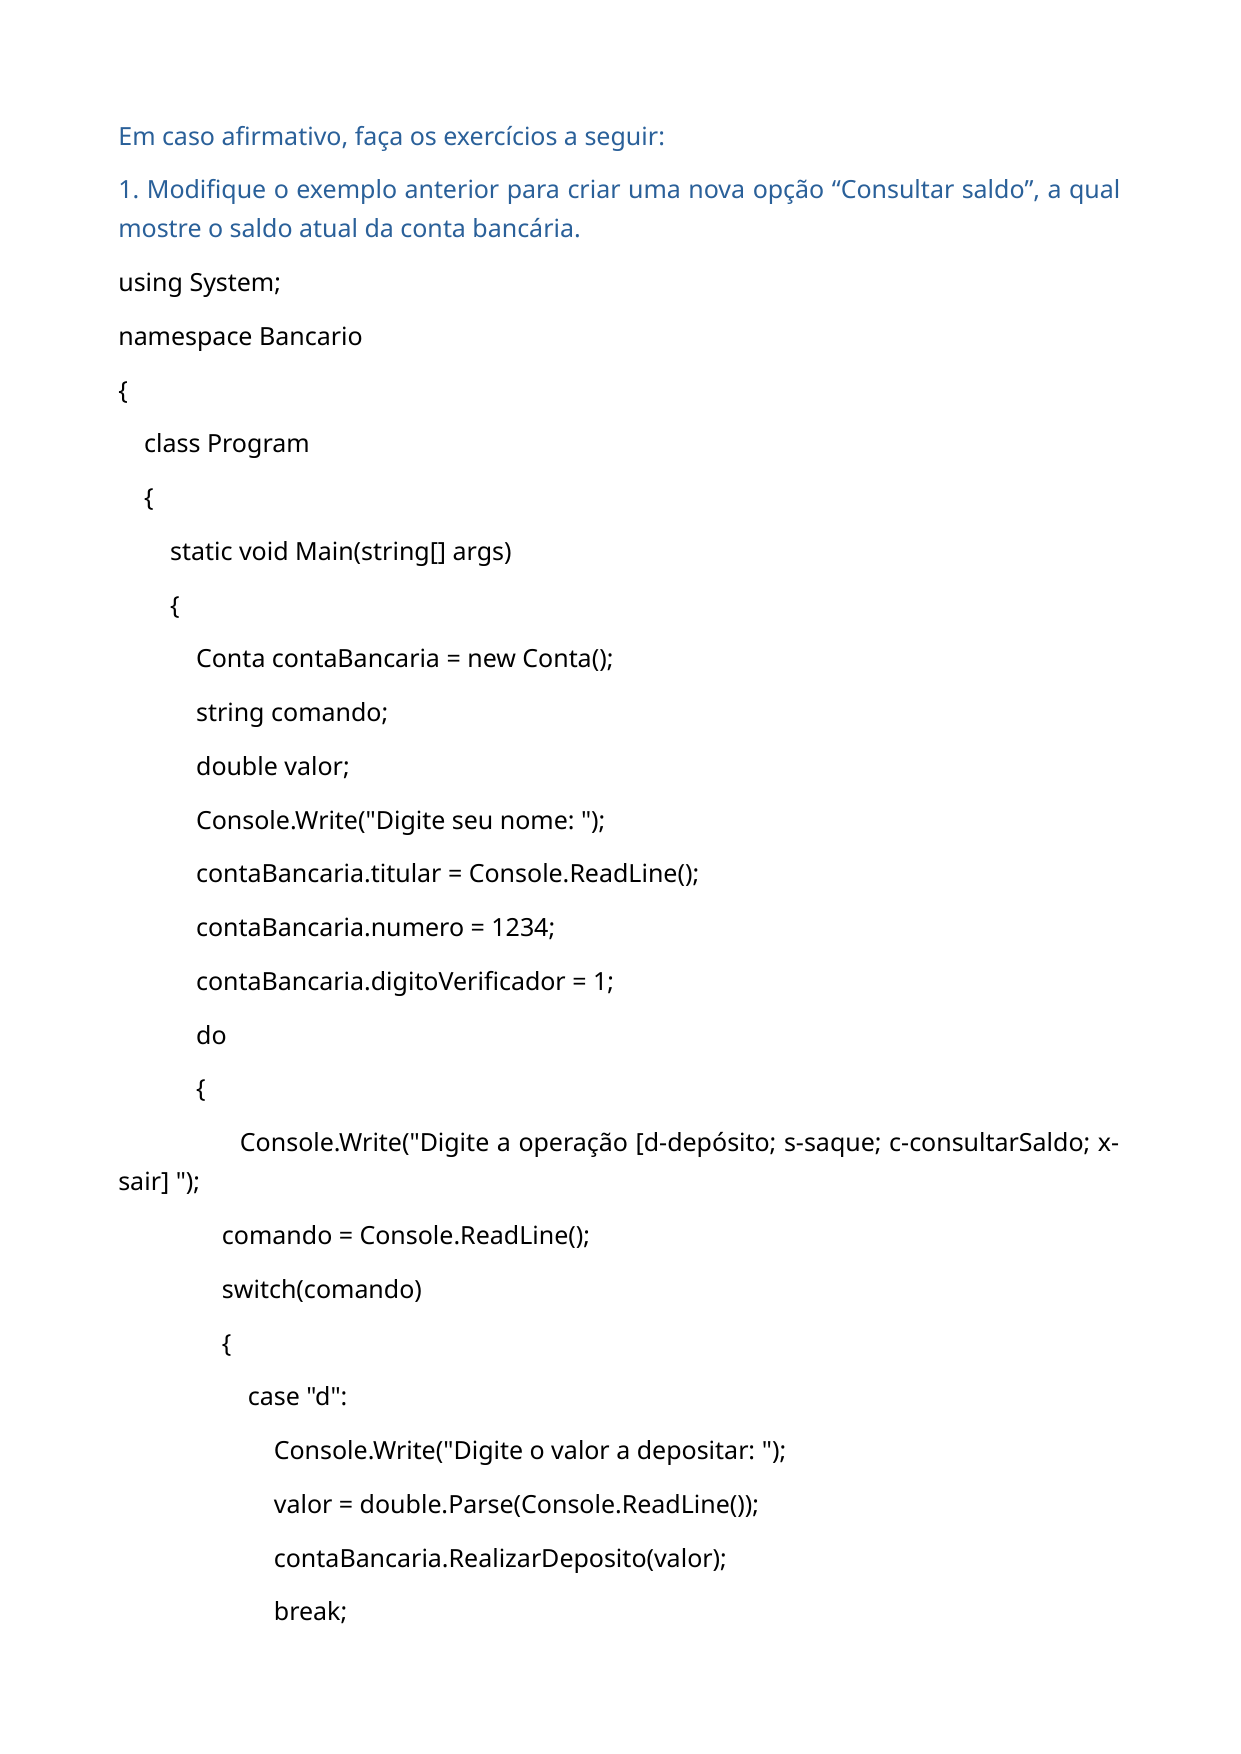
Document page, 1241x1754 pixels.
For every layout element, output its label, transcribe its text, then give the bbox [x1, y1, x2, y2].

text { [118, 480, 1122, 514]
text case "d": [118, 1379, 1122, 1413]
text Console.Write("Digite seu nome: "); [118, 802, 1122, 836]
text contaBancaria.RealizarDeposito(valor); [118, 1540, 1122, 1574]
text class Program [118, 426, 1122, 460]
text Console.Write("Digite a operação [d-depósito; s-saque; c-consultarSaldo; x-sair] "); [118, 1125, 1122, 1198]
text Conta contaBancaria = new Conta(); [118, 641, 1122, 675]
text static void Main(string[] args) [118, 533, 1122, 568]
text switch(comando) [118, 1271, 1122, 1306]
text comando = Console.ReadLine(); [118, 1218, 1122, 1252]
text contaBancaria.numero = 1234; [118, 910, 1122, 944]
text contaBancaria.digitoVerificador = 1; [118, 963, 1122, 998]
text break; [118, 1594, 1122, 1628]
text { [118, 1325, 1122, 1359]
text using System; [118, 265, 1122, 299]
text { [118, 1071, 1122, 1105]
text { [118, 372, 1122, 406]
text double valor; [118, 748, 1122, 783]
text 1. Modifique o exemplo anterior para criar uma nova opção “Consultar saldo”, a qual mostre o saldo atual da conta bancária. [118, 172, 1122, 245]
text contaBancaria.titular = Console.ReadLine(); [118, 856, 1122, 890]
text { [118, 587, 1122, 621]
text string comando; [118, 695, 1122, 729]
text namespace Bancario [118, 318, 1122, 353]
text Em caso afirmativo, faça os exercícios a seguir: [118, 118, 1122, 152]
text Console.Write("Digite o valor a depositar: "); [118, 1433, 1122, 1467]
text do [118, 1017, 1122, 1051]
text valor = double.Parse(Console.ReadLine()); [118, 1486, 1122, 1521]
